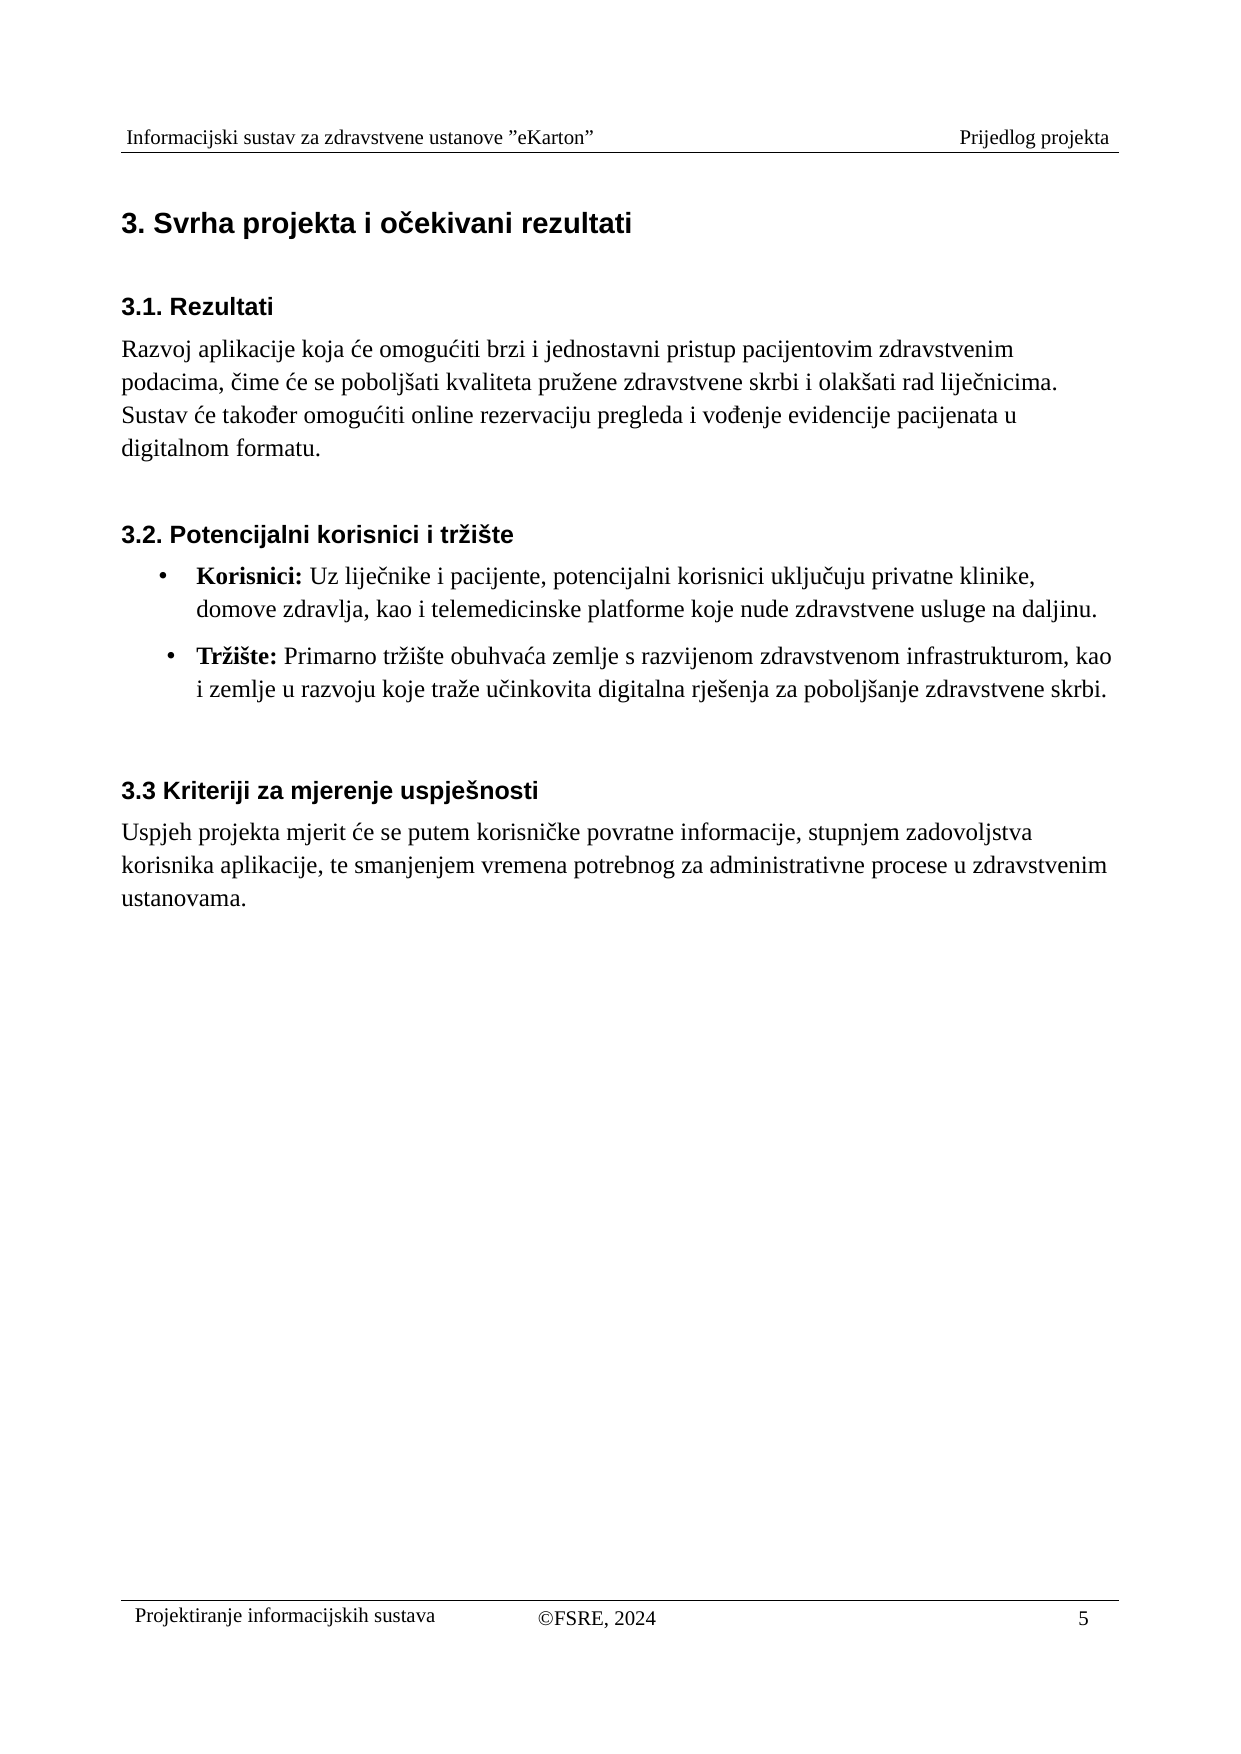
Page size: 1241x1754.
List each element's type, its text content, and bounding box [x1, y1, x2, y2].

list Tržište: Primarno tržište obuhvaća zemlje s razvijenom zdravstvenom infrastrukturom, kao i zemlje u razvoju koje traže učinkovita digitalna rješenja za poboljšanje zdravstvene skrbi. [167, 641, 1119, 703]
text 3.2. Potencijalni korisnici i tržište [121, 519, 1119, 548]
text Uspjeh projekta mjerit će se putem korisničke povratne informacije, stupnjem zadovoljstva korisnika aplikacije, te smanjenjem vremena potrebnog za administrativne procese u zdravstvenim ustanovama. [121, 817, 1119, 912]
text Razvoj aplikacije koja će omogućiti brzi i jednostavni pristup pacijentovim zdravstvenim podacima, čime će se poboljšati kvaliteta pružene zdravstvene skrbi i olakšati rad liječnicima. Sustav će također omogućiti online rezervaciju pregleda i vođenje evidencije pacijenata u digitalnom formatu. [121, 334, 1119, 494]
text 3.1. Rezultati [121, 292, 1119, 321]
list Korisnici: Uz liječnike i pacijente, potencijalni korisnici uključuju privatne klinike, domove zdravlja, kao i telemedicinske platforme koje nude zdravstvene usluge na daljinu. [158, 561, 1119, 623]
text 3. Svrha projekta i očekivani rezultati [121, 207, 1119, 274]
text 3.3 Kriteriji za mjerenje uspješnosti [121, 776, 1119, 805]
